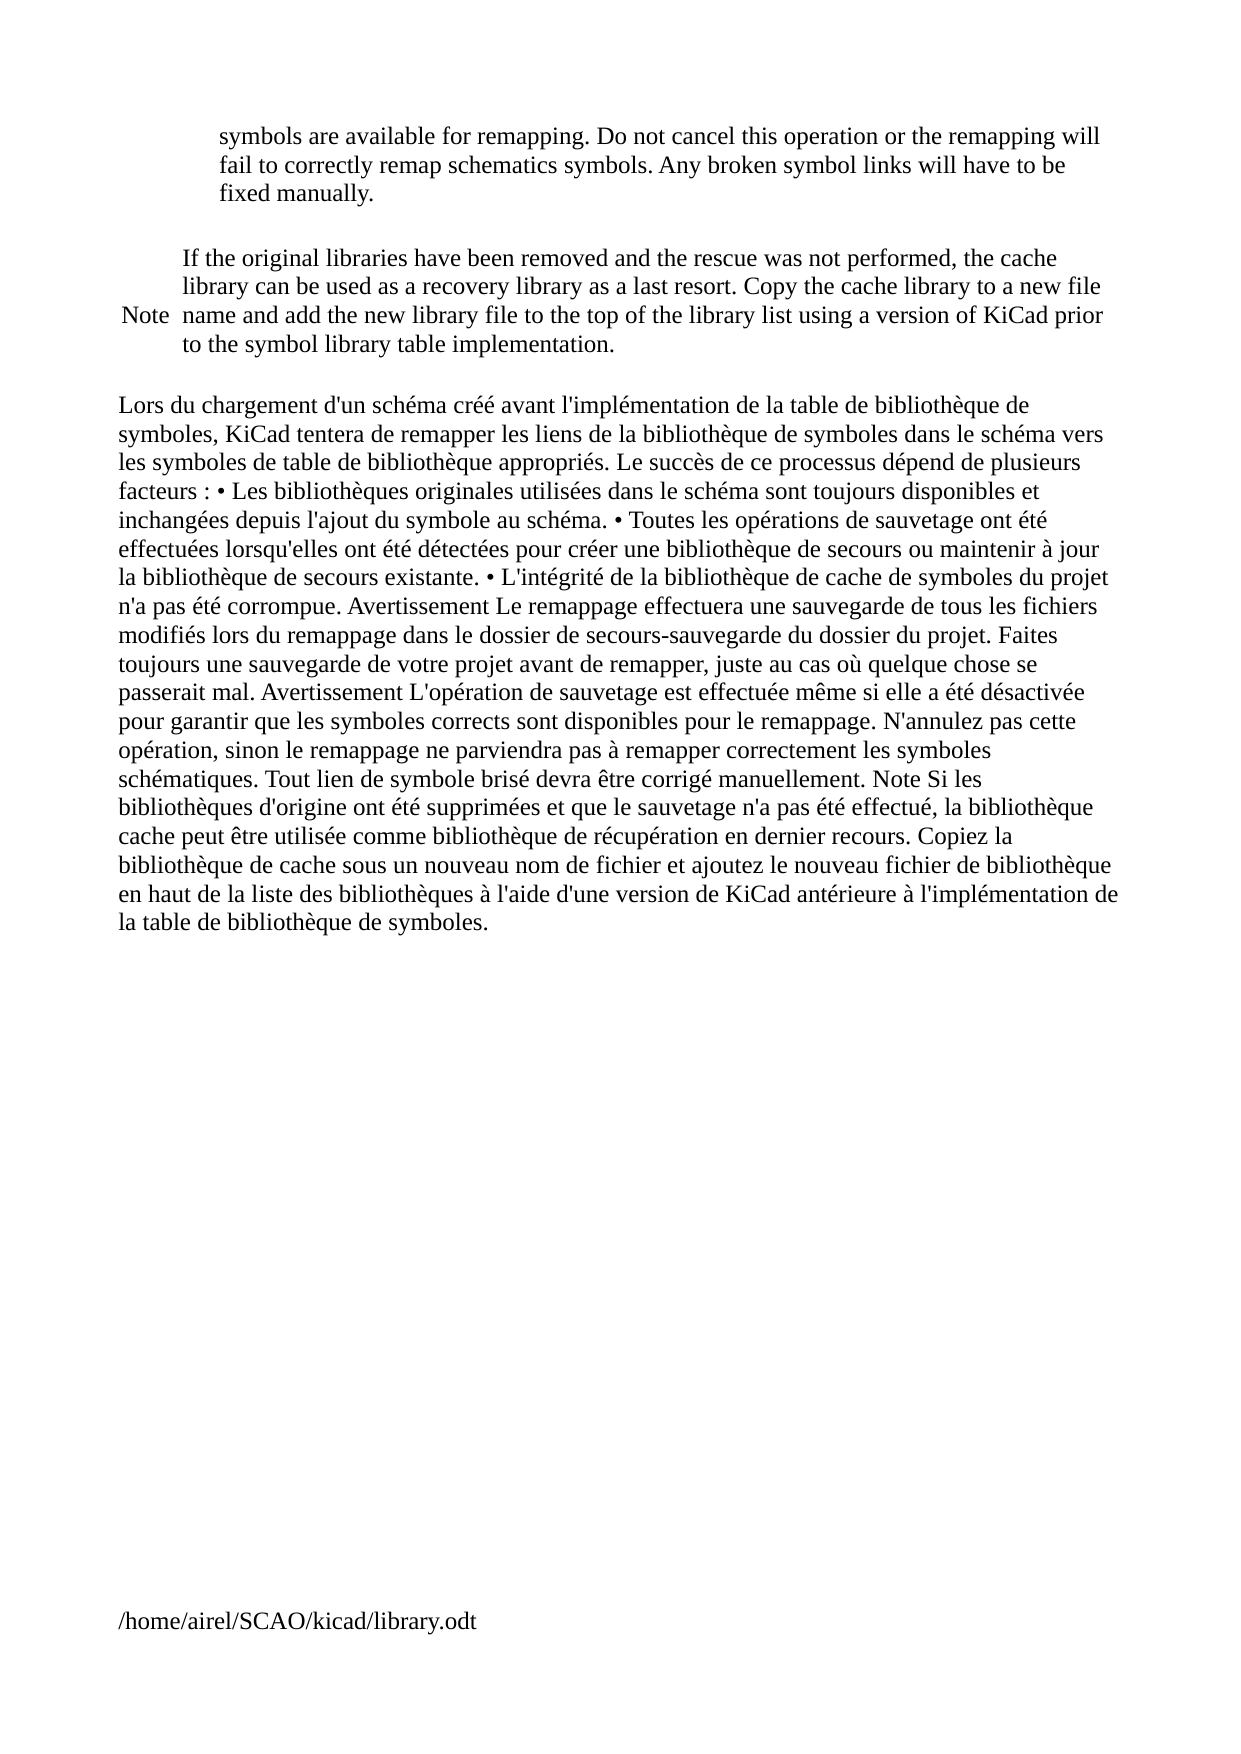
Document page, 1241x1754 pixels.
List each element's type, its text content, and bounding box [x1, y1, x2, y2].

table_header If the original libraries have been removed and the rescue was not performed, the cache library can be used as a recovery library as a last resort. Copy the cache library to a new file name and add the new library file to the top of the library list using a version of KiCad prior to the symbol library table implementation. [179, 240, 1122, 390]
text Lors du chargement d'un schéma créé avant l'implémentation de la table de bibliothèque de symboles, KiCad tentera de remapper les liens de la bibliothèque de symboles dans le schéma vers les symboles de table de bibliothèque appropriés. Le succès de ce processus dépend de plusieurs facteurs : • Les bibliothèques originales utilisées dans le schéma sont toujours disponibles et inchangées depuis l'ajout du symbole au schéma. • Toutes les opérations de sauvetage ont été effectuées lorsqu'elles ont été détectées pour créer une bibliothèque de secours ou maintenir à jour la bibliothèque de secours existante. • L'intégrité de la bibliothèque de cache de symboles du projet n'a pas été corrompue. Avertissement Le remappage effectuera une sauvegarde de tous les fichiers modifiés lors du remappage dans le dossier de secours-sauvegarde du dossier du projet. Faites toujours une sauvegarde de votre projet avant de remapper, juste au cas où quelque chose se passerait mal. Avertissement L'opération de sauvetage est effectuée même si elle a été désactivée pour garantir que les symboles corrects sont disponibles pour le remappage. N'annulez pas cette opération, sinon le remappage ne parviendra pas à remapper correctement les symboles schématiques. Tout lien de symbole brisé devra être corrigé manuellement. Note Si les bibliothèques d'origine ont été supprimées et que le sauvetage n'a pas été effectué, la bibliothèque cache peut être utilisée comme bibliothèque de récupération en dernier recours. Copiez la bibliothèque de cache sous un nouveau nom de fichier et ajoutez le nouveau fichier de bibliothèque en haut de la liste des bibliothèques à l'aide d'une version de KiCad antérieure à l'implémentation de la table de bibliothèque de symboles. [118, 390, 1122, 936]
table_header symbols are available for remapping. Do not cancel this operation or the remapping will fail to correctly remap schematics symbols. Any broken symbol links will have to be fixed manually. [216, 118, 1122, 240]
table_header Note [118, 240, 179, 390]
text ​ [118, 965, 1122, 994]
table_header [118, 118, 216, 240]
